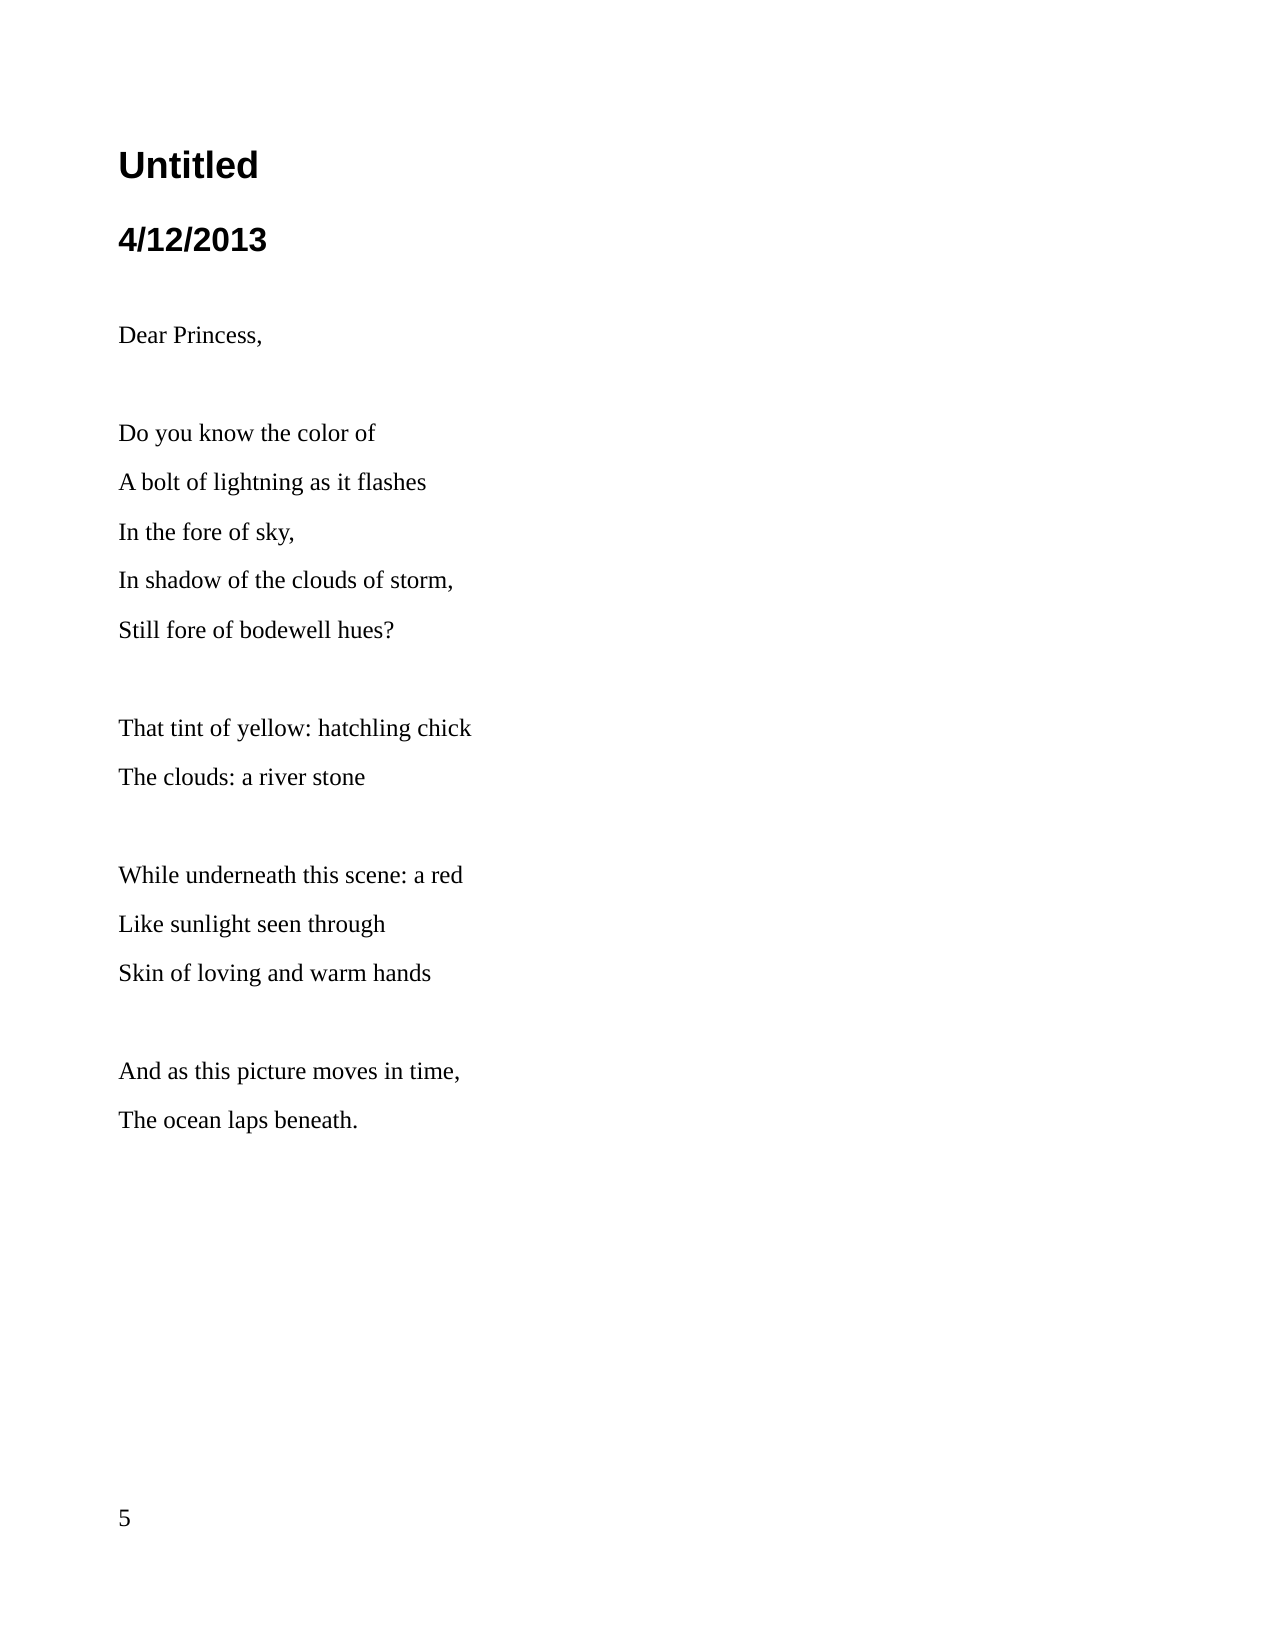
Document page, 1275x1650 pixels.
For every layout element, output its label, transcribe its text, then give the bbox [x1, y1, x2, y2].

text The clouds: a river stone [118, 762, 1157, 791]
text A bolt of lightning as it flashes [118, 467, 1157, 496]
text Do you know the color of [118, 418, 1157, 447]
text Still fore of bodewell hues? [118, 615, 1157, 643]
text Skin of loving and warm hands [118, 958, 1157, 987]
text In the fore of sky, [118, 517, 1157, 545]
text The ocean laps beneath. [118, 1105, 1157, 1134]
subtitle Untitled [118, 143, 1157, 187]
text That tint of yellow: hatchling chick [118, 713, 1157, 742]
text Dear Princess, [118, 320, 1157, 349]
text Like sunlight seen through [118, 909, 1157, 938]
text And as this picture moves in time, [118, 1056, 1157, 1085]
text While underneath this scene: a red [118, 860, 1157, 889]
text In shadow of the clouds of storm, [118, 566, 1157, 594]
subtitle 4/12/2013 [118, 220, 1157, 259]
